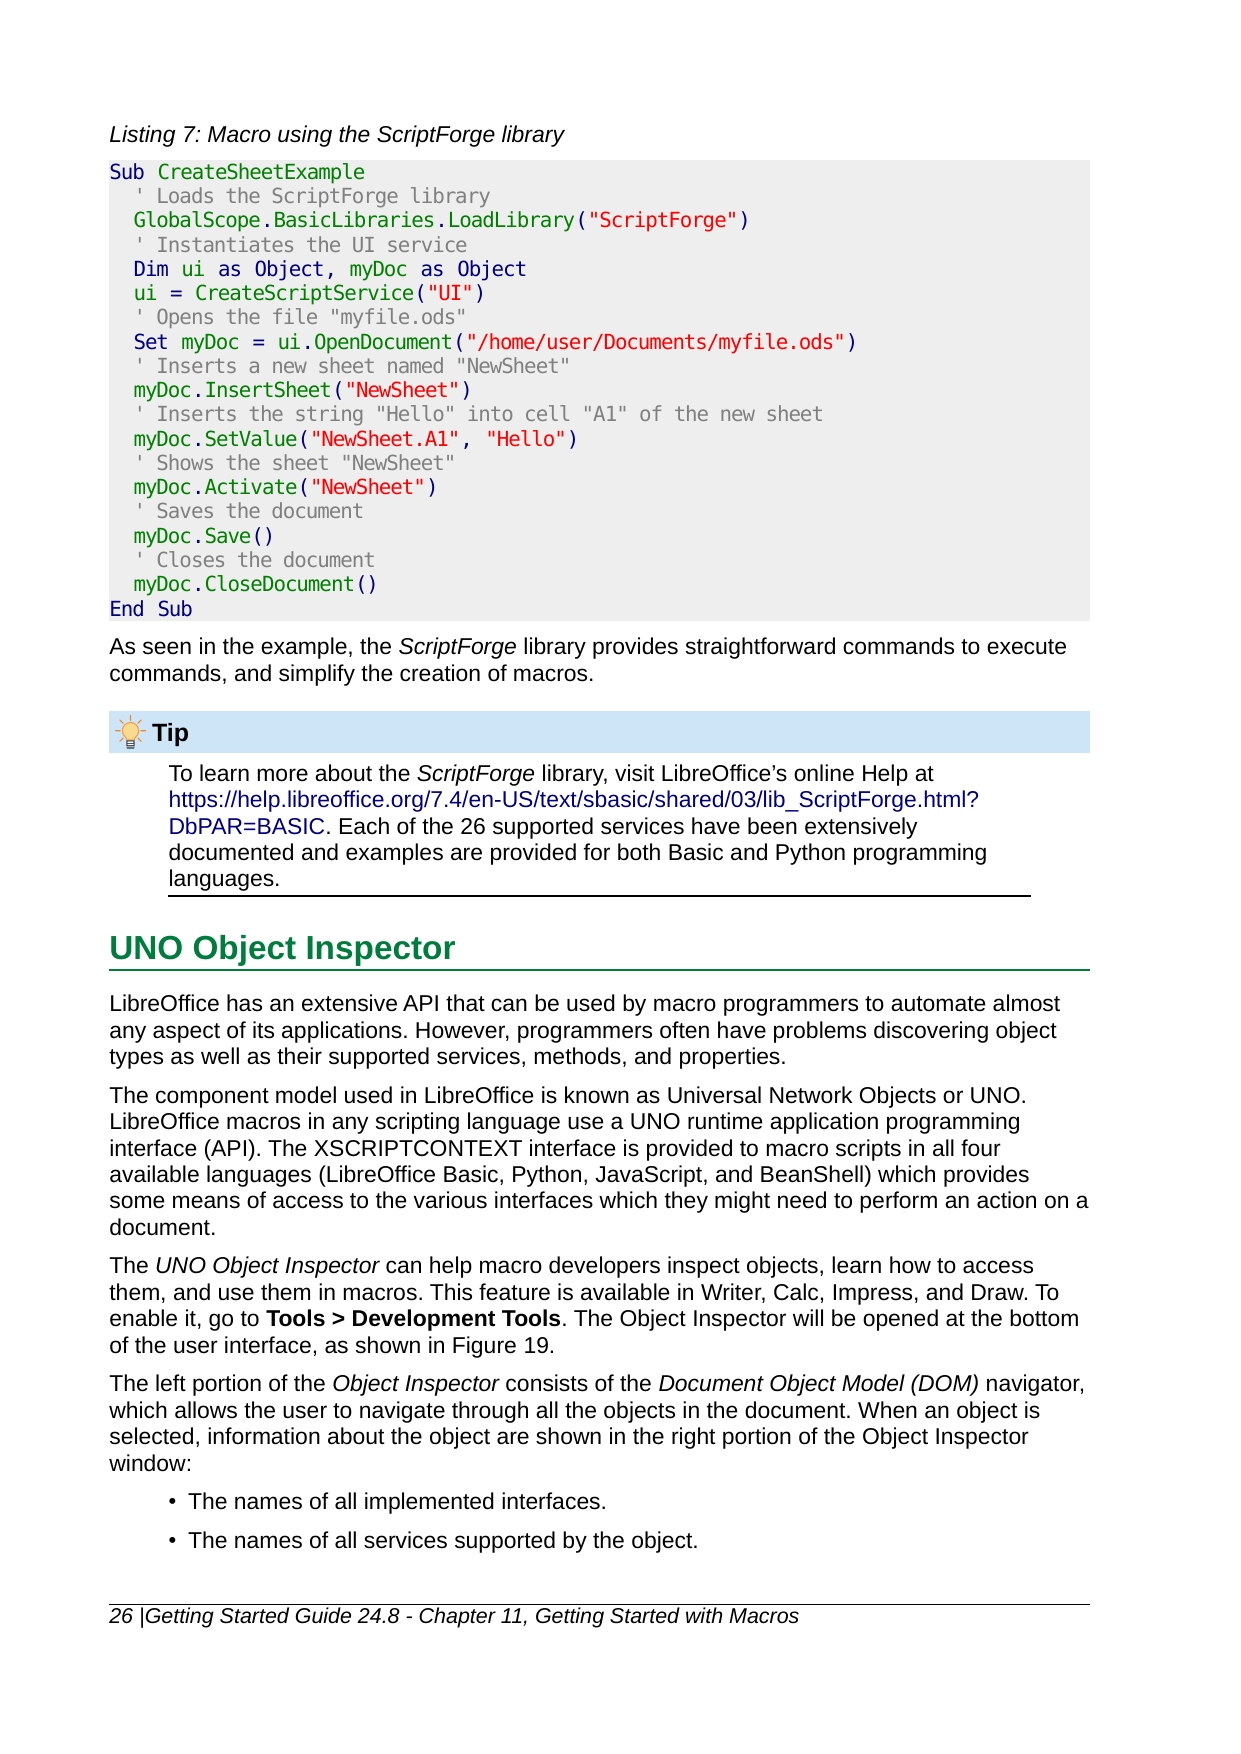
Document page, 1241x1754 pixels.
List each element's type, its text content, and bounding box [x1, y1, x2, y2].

text The component model used in LibreOffice is known as Universal Network Objects or UNO. LibreOffice macros in any scripting language use a UNO runtime application programming interface (API). The XSCRIPTCONTEXT interface is provided to macro scripts in all four available languages (LibreOffice Basic, Python, JavaScript, and BeanShell) which provides some means of access to the various interfaces which they might need to perform an action on a document. [109, 1082, 1090, 1240]
text End Sub [194, 597, 1090, 621]
text The UNO Object Inspector can help macro developers inspect objects, learn how to access them, and use them in macros. This feature is available in Writer, Calc, Impress, and Draw. To enable it, go to Tools > Development Tools. The Object Inspector will be opened at the bottom of the user interface, as shown in Figure 19. [109, 1252, 1090, 1358]
text myDoc.Save() [276, 524, 1090, 548]
text Set myDoc = ui.OpenDocument("/home/user/Documents/myfile.ods") [859, 330, 1090, 354]
list The names of all implemented interfaces. [168, 1488, 1090, 1515]
subtitle UNO Object Inspector [109, 928, 1090, 969]
text myDoc.Activate("NewSheet") [439, 475, 1090, 499]
text ui = CreateScriptService("UI") [487, 281, 1090, 305]
text ' Inserts a new sheet named "NewSheet" [572, 354, 1090, 378]
text To learn more about the ScriptForge library, visit LibreOffice’s online Help at https://help.libreoffice.org/7.4/en-US/text/sbasic/shared/03/lib_ScriptForge.html?DbPAR=BASIC. Each of the 26 supported services have been extensively documented and examples are provided for both Basic and Python programming languages. [168, 760, 1031, 895]
text LibreOffice has an extensive API that can be used by macro programmers to automate almost any aspect of its applications. However, programmers often have problems discovering object types as well as their supported services, methods, and properties. [109, 990, 1090, 1069]
text ' Saves the document [109, 499, 1090, 524]
list The left portion of the Object Inspector consists of the Document Object Model (DOM) navigator, which allows the user to navigate through all the objects in the document. When an object is selected, information about the object are shown in the right portion of the Object Inspector window: [109, 1370, 1090, 1476]
text GlobalScope.BasicLibraries.LoadLibrary("ScriptForge") [752, 208, 1090, 233]
text myDoc.CloseDocument() [109, 572, 1090, 597]
text ' Shows the sheet "NewSheet" [457, 451, 1090, 475]
text myDoc.InsertSheet("NewSheet") [474, 378, 1090, 402]
subtitle Tip [151, 711, 1090, 753]
text ' Opens the file "myfile.ods" [469, 305, 1090, 330]
text As seen in the example, the ScriptForge library provides straightforward commands to execute commands, and simplify the creation of macros. [109, 633, 1090, 686]
text ' Instantiates the UI service [469, 233, 1090, 257]
text Sub CreateSheetExample [366, 160, 1090, 184]
text Listing 7: Macro using the ScriptForge library [109, 121, 1090, 147]
text ' Closes the document [377, 548, 1090, 572]
list The names of all services supported by the object. [168, 1527, 1090, 1553]
text Dim ui as Object, myDoc as Object [528, 257, 1090, 281]
text myDoc.SetValue("NewSheet.A1", "Hello") [580, 427, 1090, 451]
text ' Loads the ScriptForge library [492, 184, 1090, 208]
text ' Inserts the string "Hello" into cell "A1" of the new sheet [109, 402, 1090, 427]
